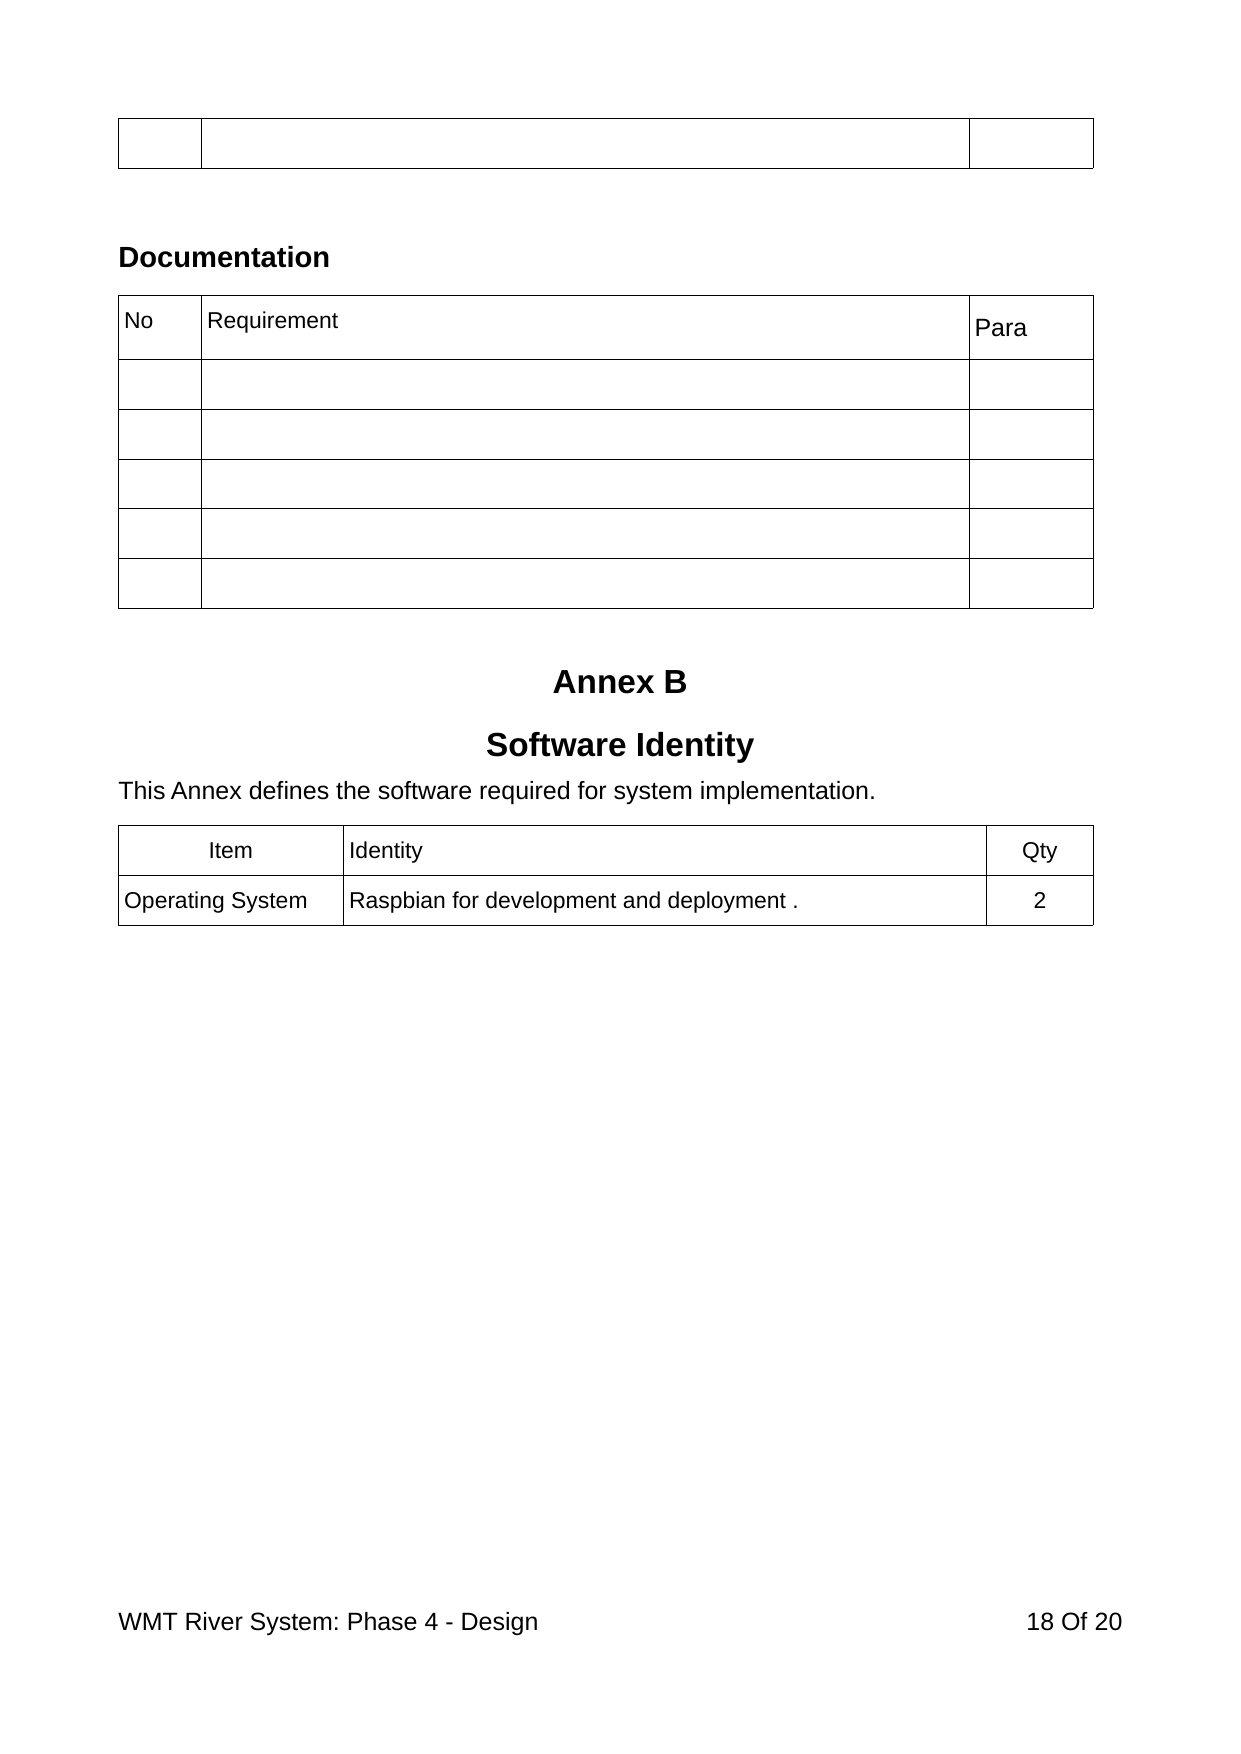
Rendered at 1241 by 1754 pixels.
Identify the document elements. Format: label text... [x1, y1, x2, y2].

subtitle Annex B [118, 662, 1122, 700]
table_cell [202, 410, 969, 458]
table_header Requirement [202, 296, 969, 359]
table_cell [202, 559, 969, 608]
table_cell [119, 460, 201, 508]
table_header No [119, 296, 201, 359]
table_header Para [970, 296, 1093, 359]
table_header Qty [987, 826, 1093, 875]
table_cell [970, 460, 1093, 508]
table_cell Operating System [119, 876, 343, 925]
table_cell [970, 410, 1093, 458]
table_cell [119, 559, 201, 608]
table_cell [119, 509, 201, 558]
table_cell [202, 119, 969, 168]
table_cell [970, 119, 1093, 168]
table_header Item [119, 826, 343, 875]
table_cell [202, 460, 969, 508]
table_cell [970, 559, 1093, 608]
table_cell [202, 360, 969, 409]
table_cell [202, 509, 969, 558]
table_cell [119, 119, 201, 168]
table_header Identity [344, 826, 986, 875]
subtitle Documentation [118, 240, 1122, 273]
table_cell [970, 360, 1093, 409]
table_cell 2 [987, 876, 1093, 925]
table_cell [970, 509, 1093, 558]
table_cell [119, 360, 201, 409]
table_cell Raspbian for development and deployment . [344, 876, 986, 925]
table_cell [119, 410, 201, 458]
subtitle Software Identity [118, 725, 1122, 763]
text This Annex defines the software required for system implementation. [118, 776, 1122, 805]
